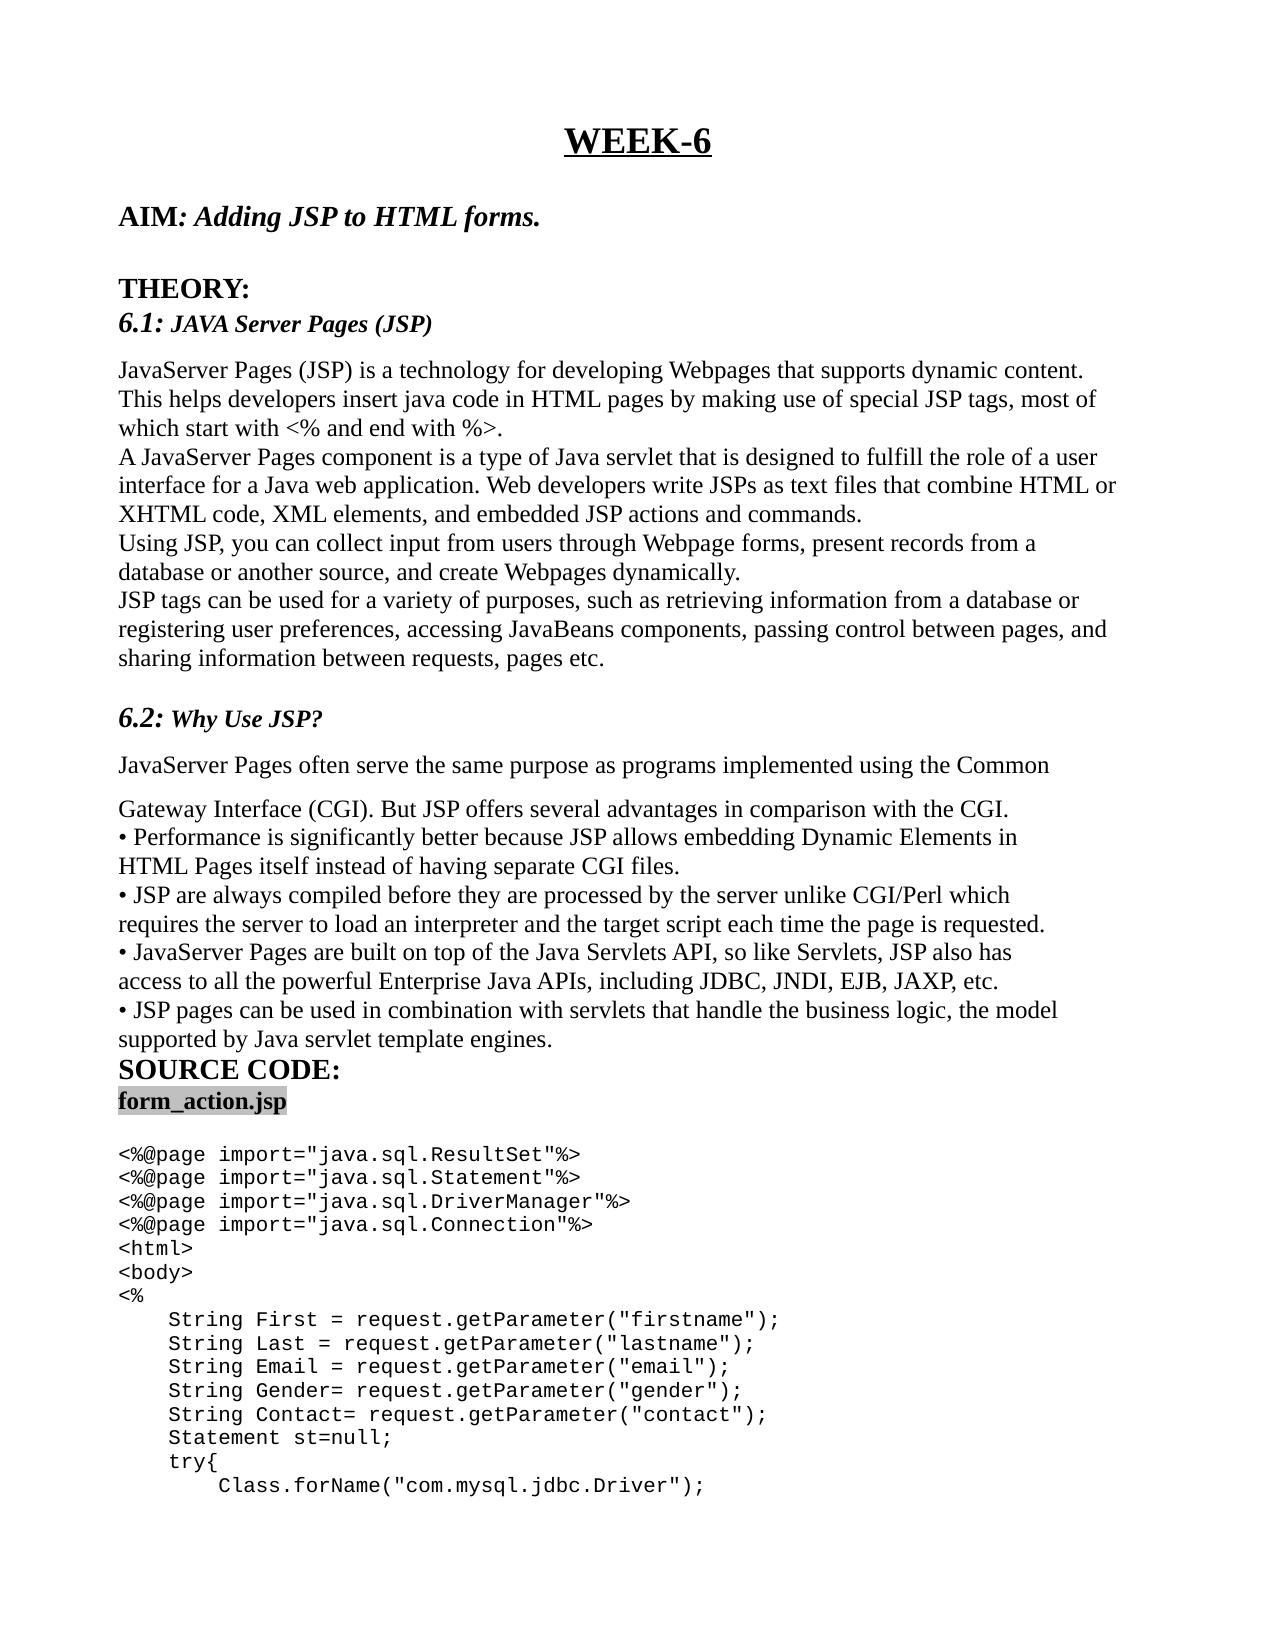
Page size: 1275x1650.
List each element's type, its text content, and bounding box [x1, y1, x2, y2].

text JSP tags can be used for a variety of purposes, such as retrieving information from a database or [118, 585, 1157, 614]
text HTML Pages itself instead of having separate CGI files. [118, 851, 1157, 880]
text Class.forName("com.mysql.jdbc.Driver"); [118, 1474, 1157, 1498]
text A JavaServer Pages component is a type of Java servlet that is designed to fulfill the role of a user [118, 442, 1157, 470]
text String Gender= request.getParameter("gender"); [118, 1380, 1157, 1404]
text 6.2: Why Use JSP? [118, 700, 1157, 734]
text <% [118, 1285, 1157, 1309]
text form_action.jsp [118, 1086, 1157, 1115]
text SOURCE CODE: [118, 1052, 1157, 1086]
text requires the server to load an interpreter and the target script each time the page is requested. [118, 909, 1157, 937]
text This helps developers insert java code in HTML pages by making use of special JSP tags, most of [118, 384, 1157, 413]
text Gateway Interface (CGI). But JSP offers several advantages in comparison with the CGI. [118, 794, 1157, 822]
text 6.1: JAVA Server Pages (JSP) [118, 305, 1157, 338]
text interface for a Java web application. Web developers write JSPs as text files that combine HTML or [118, 470, 1157, 499]
text <%@page import="java.sql.DriverManager"%> [118, 1191, 1157, 1214]
text which start with <% and end with %>. [118, 413, 1157, 442]
text String Email = request.getParameter("email"); [118, 1356, 1157, 1380]
text access to all the powerful Enterprise Java APIs, including JDBC, JNDI, EJB, JAXP, etc. [118, 966, 1157, 995]
text String Contact= request.getParameter("contact"); [118, 1404, 1157, 1427]
text supported by Java servlet template engines. [118, 1024, 1157, 1052]
text Using JSP, you can collect input from users through Webpage forms, present records from a [118, 528, 1157, 557]
text • Performance is significantly better because JSP allows embedding Dynamic Elements in [118, 822, 1157, 851]
text String Last = request.getParameter("lastname"); [118, 1333, 1157, 1356]
text JavaServer Pages (JSP) is a technology for developing Webpages that supports dynamic content. [118, 355, 1157, 384]
text registering user preferences, accessing JavaBeans components, passing control between pages, and [118, 614, 1157, 643]
text • JSP pages can be used in combination with servlets that handle the business logic, the model [118, 995, 1157, 1024]
text <body> [118, 1262, 1157, 1285]
text <%@page import="java.sql.Statement"%> [118, 1167, 1157, 1191]
text <html> [118, 1238, 1157, 1262]
text <%@page import="java.sql.Connection"%> [118, 1214, 1157, 1238]
text String First = request.getParameter("firstname"); [118, 1309, 1157, 1333]
text WEEK-6 [118, 118, 1157, 161]
text <%@page import="java.sql.ResultSet"%> [118, 1143, 1157, 1167]
text AIM: Adding JSP to HTML forms. [118, 199, 1157, 233]
text • JavaServer Pages are built on top of the Java Servlets API, so like Servlets, JSP also has [118, 937, 1157, 966]
text sharing information between requests, pages etc. [118, 643, 1157, 672]
text JavaServer Pages often serve the same purpose as programs implemented using the Common [118, 751, 1157, 779]
text database or another source, and create Webpages dynamically. [118, 557, 1157, 585]
text • JSP are always compiled before they are processed by the server unlike CGI/Perl which [118, 880, 1157, 909]
text Statement st=null; [118, 1427, 1157, 1451]
text XHTML code, XML elements, and embedded JSP actions and commands. [118, 499, 1157, 528]
text try{ [118, 1451, 1157, 1474]
text THEORY: [118, 271, 1157, 305]
